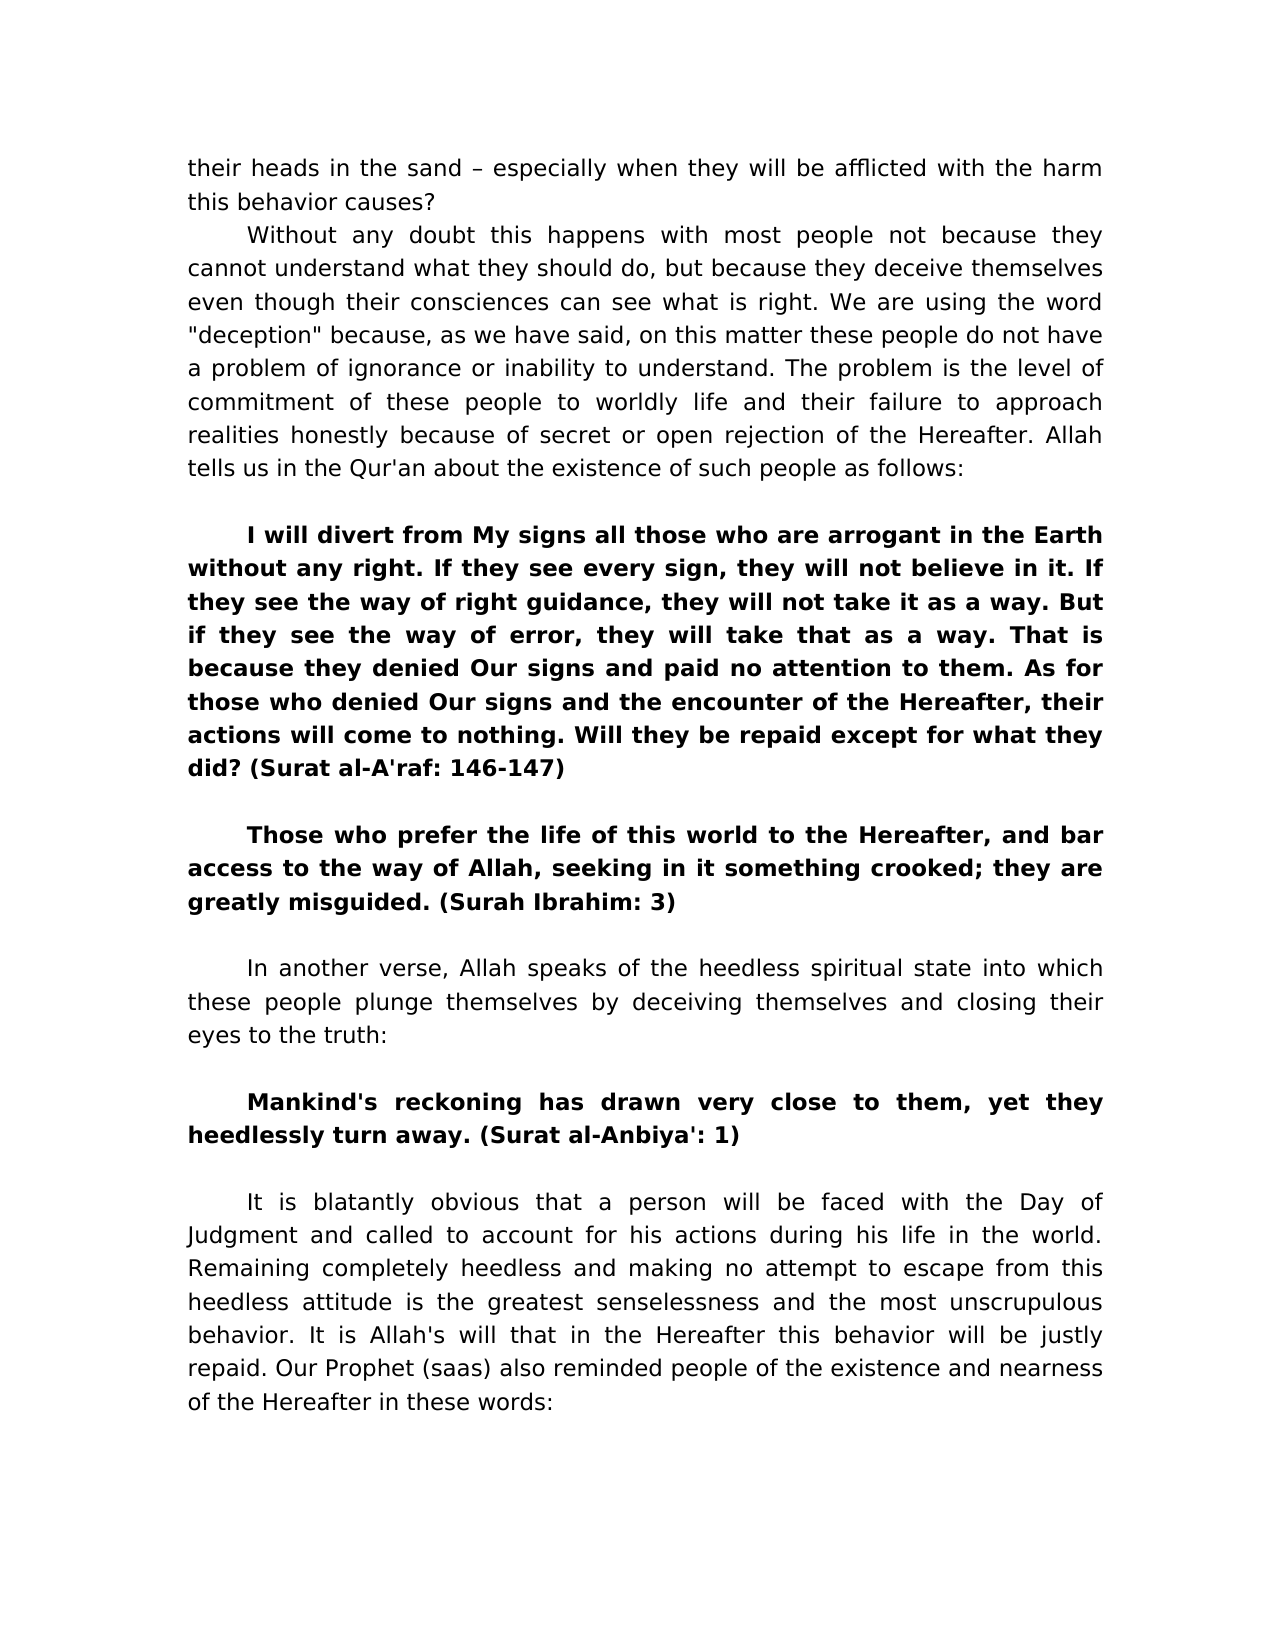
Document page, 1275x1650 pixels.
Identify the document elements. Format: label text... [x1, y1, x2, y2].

text In another verse, Allah speaks of the heedless spiritual state into which these people plunge themselves by deceiving themselves and closing their eyes to the truth: [187, 950, 1104, 1050]
text Those who prefer the life of this world to the Hereafter, and bar access to the way of Allah, seeking in it something crooked; they are greatly misguided. (Surah Ibrahim: 3) [187, 817, 1104, 917]
text Mankind's reckoning has drawn very close to them, yet they heedlessly turn away. (Surat al-Anbiya': 1) [187, 1083, 1104, 1150]
text It is blatantly obvious that a person will be faced with the Day of Judgment and called to account for his actions during his life in the world. Remaining completely heedless and making no attempt to escape from this heedless attitude is the greatest senselessness and the most unscrupulous behavior. It is Allah's will that in the Hereafter this behavior will be justly repaid. Our Prophet (saas) also reminded people of the existence and nearness of the Hereafter in these words: [187, 1183, 1104, 1417]
text I will divert from My signs all those who are arrogant in the Earth without any right. If they see every sign, they will not believe in it. If they see the way of right guidance, they will not take it as a way. But if they see the way of error, they will take that as a way. That is because they denied Our signs and paid no attention to them. As for those who denied Our signs and the encounter of the Hereafter, their actions will come to nothing. Will they be repaid except for what they did? (Surat al-A'raf: 146-147) [187, 517, 1104, 783]
text their heads in the sand – especially when they will be afflicted with the harm this behavior causes? [187, 150, 1104, 217]
text Without any doubt this happens with most people not because they cannot understand what they should do, but because they deceive themselves even though their consciences can see what is right. We are using the word "deception" because, as we have said, on this matter these people do not have a problem of ignorance or inability to understand. The problem is the level of commitment of these people to worldly life and their failure to approach realities honestly because of secret or open rejection of the Hereafter. Allah tells us in the Qur'an about the existence of such people as follows: [187, 217, 1104, 483]
